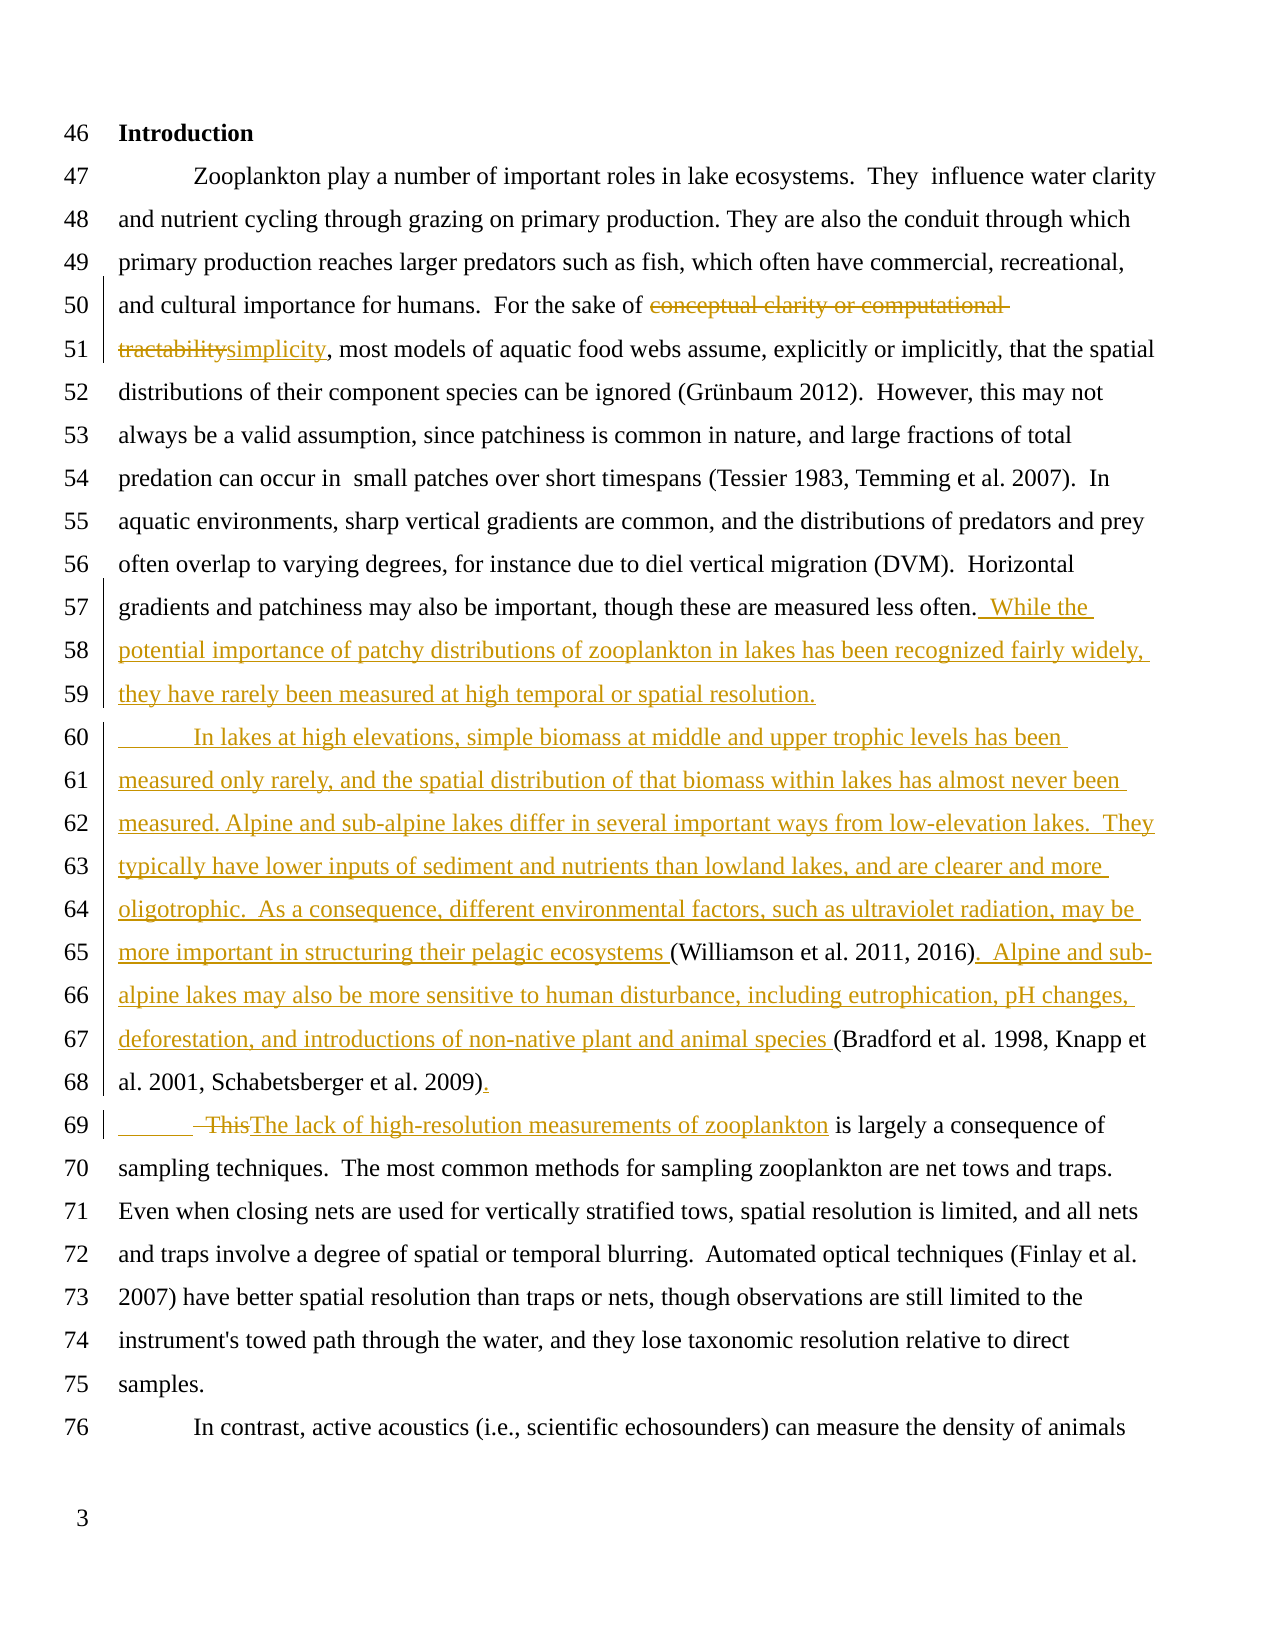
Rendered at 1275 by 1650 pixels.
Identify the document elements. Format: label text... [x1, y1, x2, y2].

text In contrast, active acoustics (i.e., scientific echosounders) can measure the density of animals [118, 1412, 1157, 1441]
text The lack of high-resolution measurements of zooplankton is largely a consequence of sampling techniques. The most common methods for sampling zooplankton are net tows and traps. Even when closing nets are used for vertically stratified tows, spatial resolution is limited, and all nets and traps involve a degree of spatial or temporal blurring. Automated optical techniques (Finlay et al. 2007)⁠ have better spatial resolution than traps or nets, though observations are still limited to the instrument's towed path through the water, and they lose taxonomic resolution relative to direct samples. [118, 1110, 1157, 1397]
text Introduction [118, 118, 1157, 147]
text In lakes at high elevations, simple biomass at middle and upper trophic levels has been measured only rarely, and the spatial distribution of that biomass within lakes has almost never been measured. Alpine and sub-alpine lakes differ in several important ways from low-elevation lakes. They typically have lower inputs of sediment and nutrients than lowland lakes, and are clearer and more oligotrophic. As a consequence, different environmental factors, such as ultraviolet radiation, may be more important in structuring their pelagic ecosystems (Williamson et al. 2011, 2016)⁠. Alpine and sub-alpine lakes may also be more sensitive to human disturbance, including eutrophication, pH changes, deforestation, and introductions of non-native plant and animal species (Bradford et al. 1998, Knapp et al. 2001, Schabetsberger et al. 2009)⁠. [118, 722, 1157, 1096]
text Zooplankton play a number of important roles in lake ecosystems. They influence water clarity and nutrient cycling through grazing on primary production. They are also the conduit through which primary production reaches larger predators such as fish, which often have commercial, recreational, and cultural importance for humans. For the sake of simplicity, most models of aquatic food webs assume, explicitly or implicitly, that the spatial distributions of their component species can be ignored (Grünbaum 2012)⁠. However, this may not always be a valid assumption, since patchiness is common in nature, and large fractions of total predation can occur in small patches over short timespans (Tessier 1983, Temming et al. 2007)⁠. In aquatic environments, sharp vertical gradients are common, and the distributions of predators and prey often overlap to varying degrees, for instance due to diel vertical migration (DVM). Horizontal gradients and patchiness may also be important, though these are measured less often. While the potential importance of patchy distributions of zooplankton in lakes has been recognized fairly widely, they have rarely been measured at high temporal or spatial resolution. [118, 161, 1157, 707]
